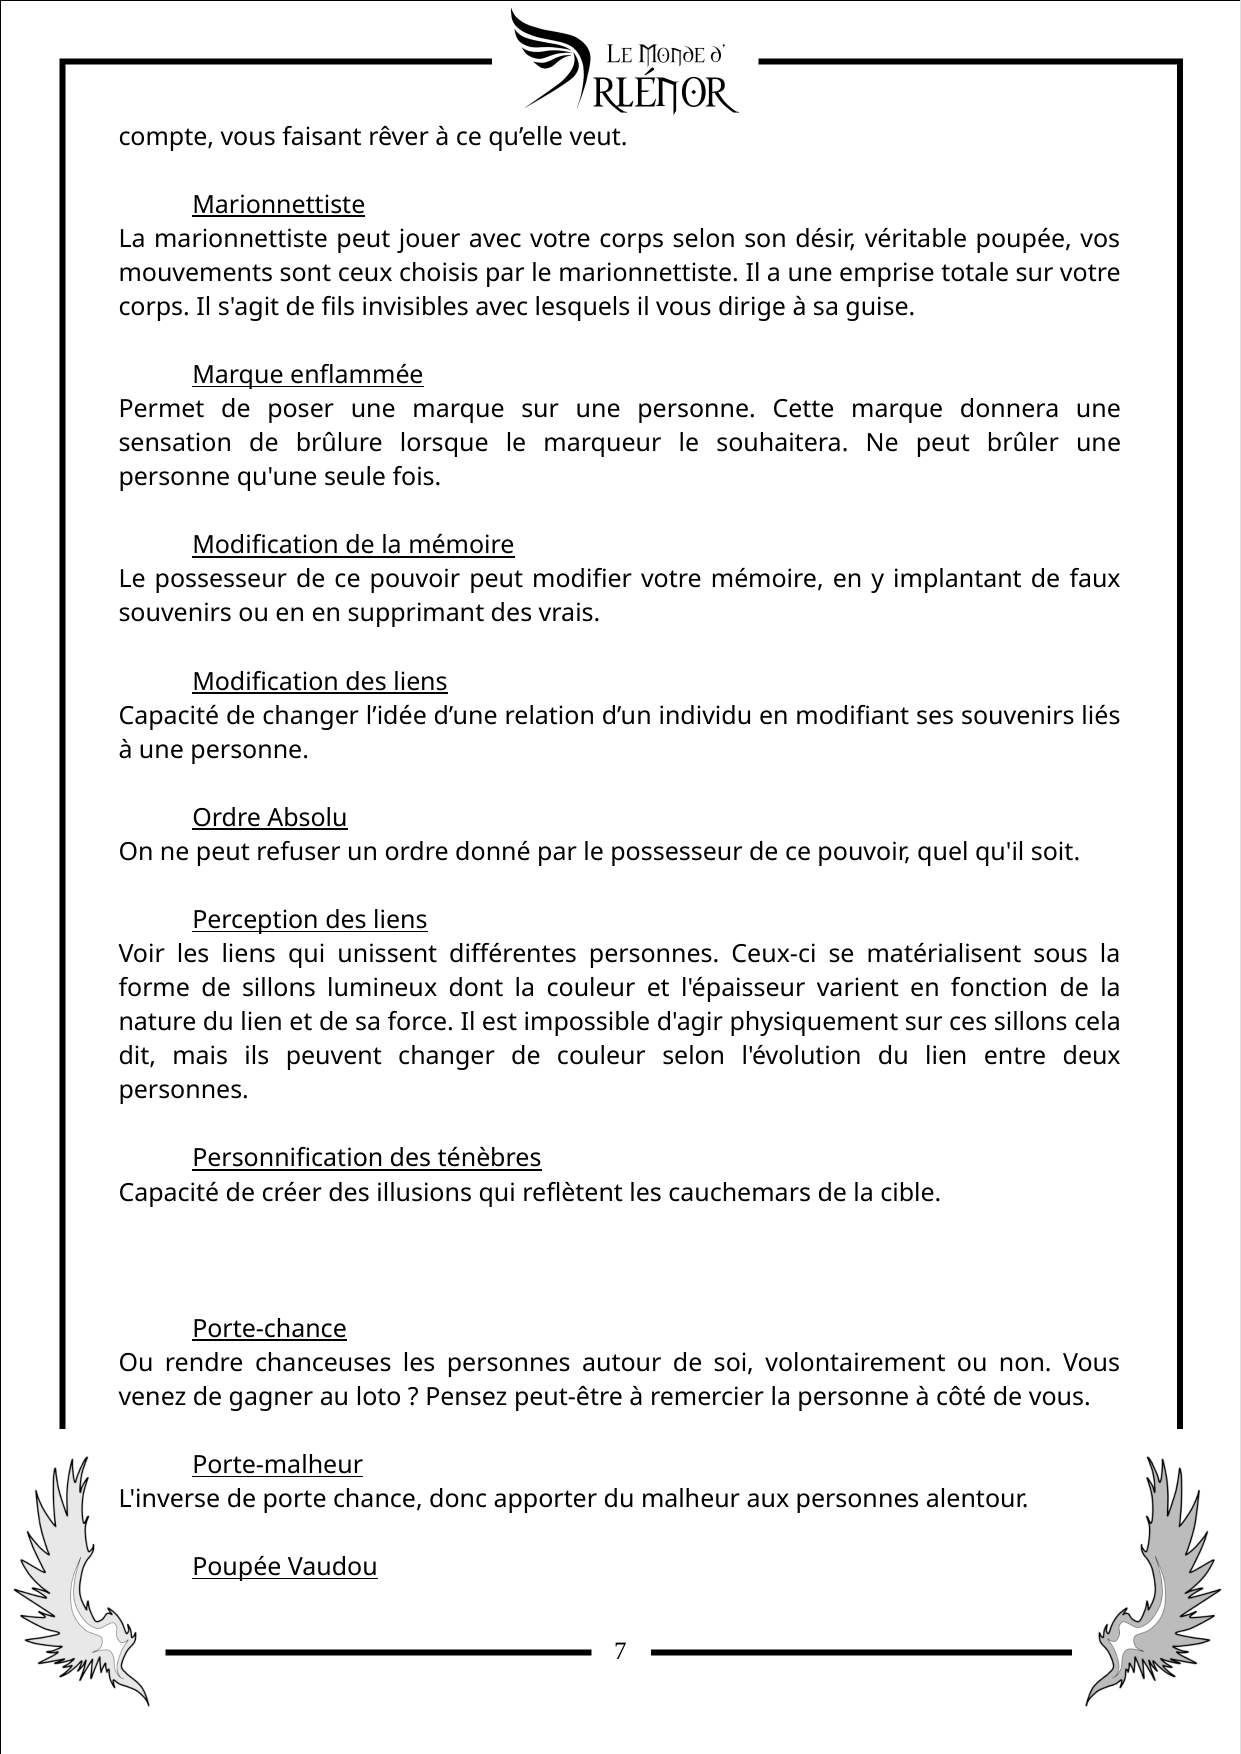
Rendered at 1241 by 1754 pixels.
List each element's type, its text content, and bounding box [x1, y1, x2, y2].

text Porte-chance [118, 1310, 1122, 1344]
picture [1, 1, 1240, 1754]
text Capacité de changer l’idée d’une relation d’un individu en modifiant ses souvenirs liés à une personne. [118, 697, 1122, 765]
text Porte-malheur [118, 1447, 1122, 1481]
text compte, vous faisant rêver à ce qu’elle veut. [118, 118, 1122, 152]
text Modification de la mémoire [118, 527, 1122, 561]
text Ou rendre chanceuses les personnes autour de soi, volontairement ou non. Vous venez de gagner au loto ? Pensez peut-être à remercier la personne à côté de vous. [118, 1344, 1122, 1413]
text On ne peut refuser un ordre donné par le possesseur de ce pouvoir, quel qu'il soit. [118, 833, 1122, 868]
text Le possesseur de ce pouvoir peut modifier votre mémoire, en y implantant de faux souvenirs ou en en supprimant des vrais. [118, 561, 1122, 629]
text Perception des liens [118, 902, 1122, 936]
text Marque enflammée [118, 357, 1122, 391]
text Marionnettiste [118, 186, 1122, 220]
text Modification des liens [118, 663, 1122, 697]
text Ordre Absolu [118, 799, 1122, 833]
text Voir les liens qui unissent différentes personnes. Ceux-ci se matérialisent sous la forme de sillons lumineux dont la couleur et l'épaisseur varient en fonction de la nature du lien et de sa force. Il est impossible d'agir physiquement sur ces sillons cela dit, mais ils peuvent changer de couleur selon l'évolution du lien entre deux personnes. [118, 936, 1122, 1106]
text Permet de poser une marque sur une personne. Cette marque donnera une sensation de brûlure lorsque le marqueur le souhaitera. Ne peut brûler une personne qu'une seule fois. [118, 391, 1122, 493]
text La marionnettiste peut jouer avec votre corps selon son désir, véritable poupée, vos mouvements sont ceux choisis par le marionnettiste. Il a une emprise totale sur votre corps. Il s'agit de fils invisibles avec lesquels il vous dirige à sa guise. [118, 220, 1122, 323]
text Personnification des ténèbres [118, 1140, 1122, 1174]
text Poupée Vaudou [118, 1549, 1122, 1583]
text L'inverse de porte chance, donc apporter du malheur aux personnes alentour. [118, 1481, 1122, 1515]
text Capacité de créer des illusions qui reflètent les cauchemars de la cible. [118, 1174, 1122, 1208]
